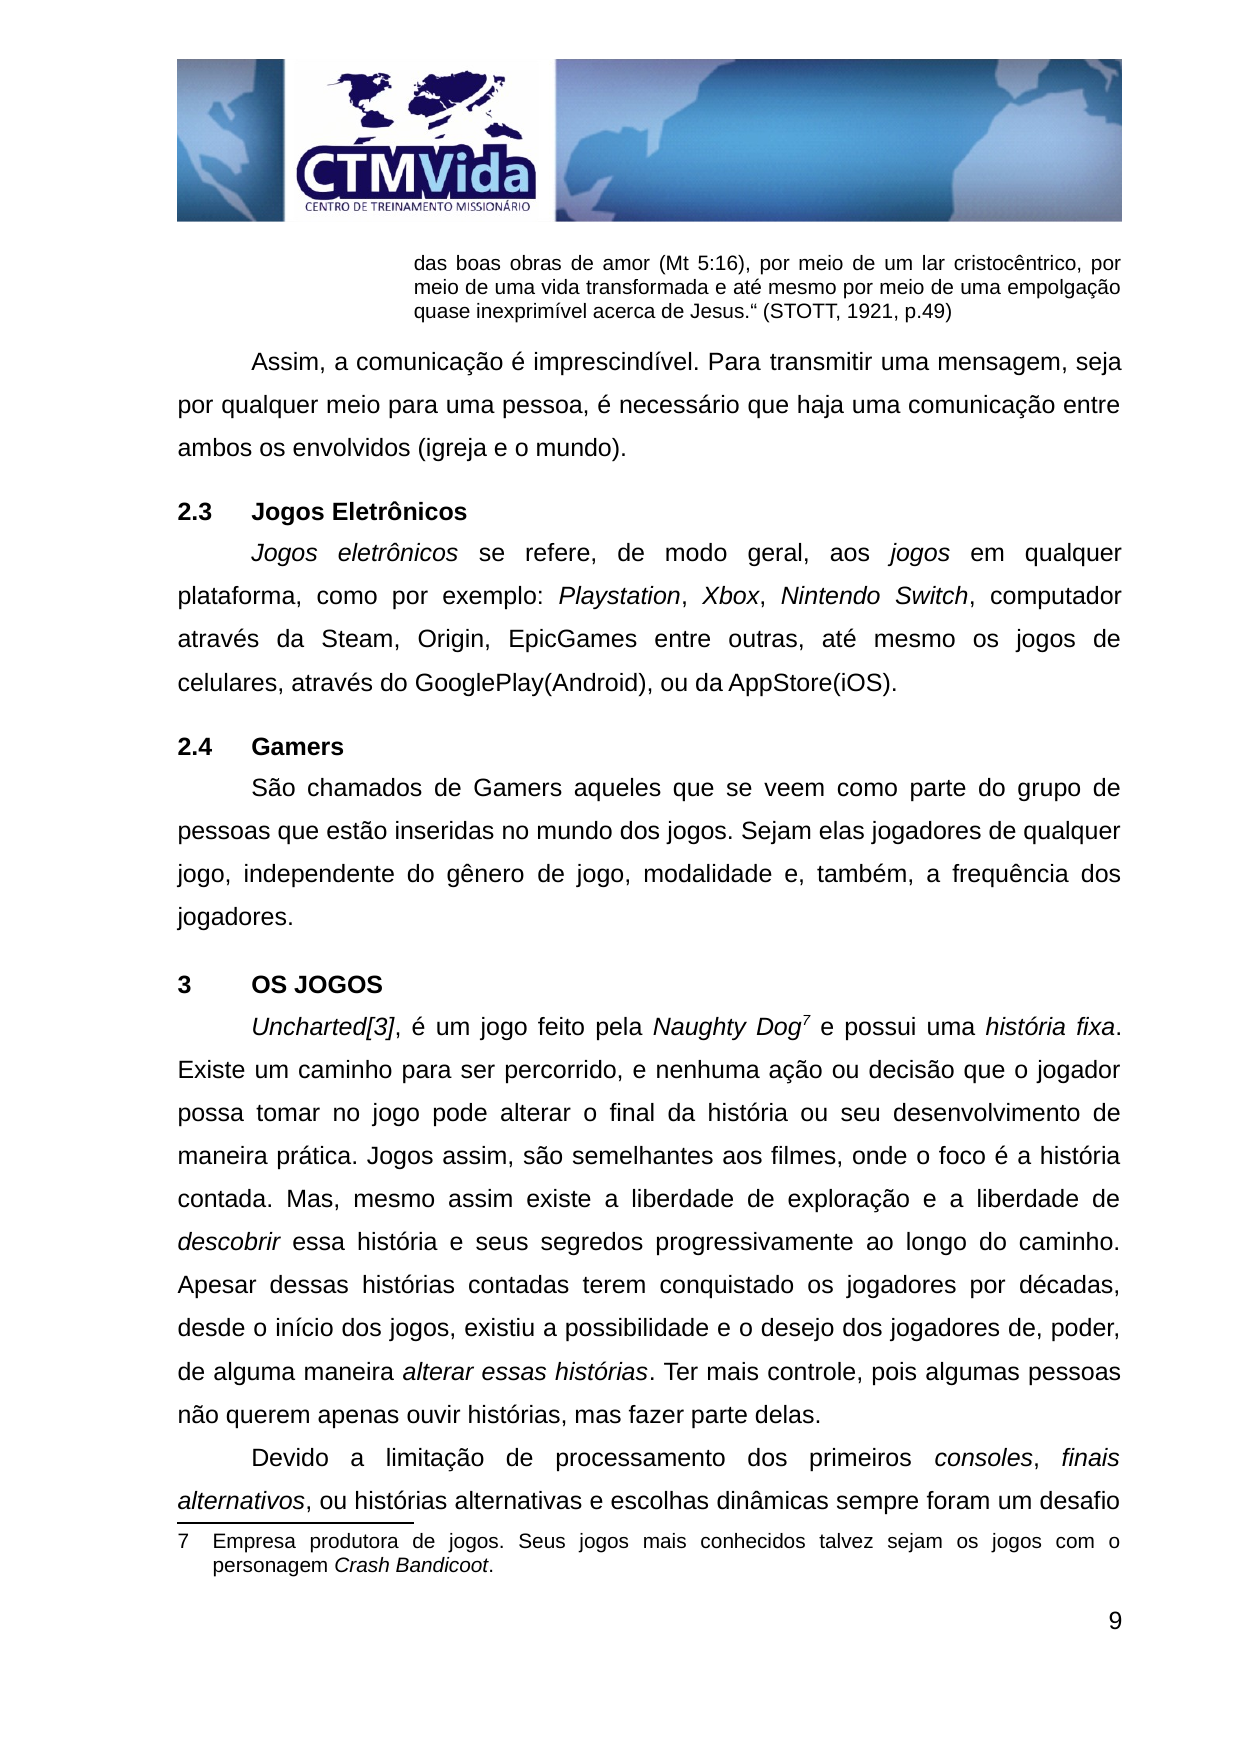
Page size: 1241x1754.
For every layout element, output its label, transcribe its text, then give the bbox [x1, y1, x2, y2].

subtitle 2.3 Jogos eletrônicos [177, 497, 1122, 526]
text Devido a limitação de processamento dos primeiros consoles, finais alternativos, ou histórias alternativas e escolhas dinâmicas sempre foram um desafio [177, 1443, 1122, 1515]
subtitle 3 Os jogos [177, 970, 1122, 999]
text das boas obras de amor (Mt 5:16), por meio de um lar cristocêntrico, por meio de uma vida transformada e até mesmo por meio de uma empolgação quase inexprimível acerca de Jesus.“ (STOTT, 1921, p.49) [413, 251, 1122, 323]
picture [177, 59, 1122, 222]
subtitle 2.4 Gamers [177, 732, 1122, 760]
text Jogos eletrônicos se refere, de modo geral, aos jogos em qualquer plataforma, como por exemplo: Playstation, Xbox, Nintendo Switch, computador através da Steam, Origin, EpicGames entre outras, até mesmo os jogos de celulares, através do GooglePlay(Android), ou da AppStore(iOS). [177, 538, 1122, 696]
text Uncharted[3], é um jogo feito pela Naughty Dog e possui uma história fixa. Existe um caminho para ser percorrido, e nenhuma ação ou decisão que o jogador possa tomar no jogo pode alterar o final da história ou seu desenvolvimento de maneira prática. Jogos assim, são semelhantes aos filmes, onde o foco é a história contada. Mas, mesmo assim existe a liberdade de exploração e a liberdade de descobrir essa história e seus segredos progressivamente ao longo do caminho. Apesar dessas histórias contadas terem conquistado os jogadores por décadas, desde o início dos jogos, existiu a possibilidade e o desejo dos jogadores de, poder, de alguma maneira alterar essas histórias. Ter mais controle, pois algumas pessoas não querem apenas ouvir histórias, mas fazer parte delas. [177, 1012, 1122, 1428]
text São chamados de Gamers aqueles que se veem como parte do grupo de pessoas que estão inseridas no mundo dos jogos. Sejam elas jogadores de qualquer jogo, independente do gênero de jogo, modalidade e, também, a frequência dos jogadores. [177, 773, 1122, 931]
text Assim, a comunicação é imprescindível. Para transmitir uma mensagem, seja por qualquer meio para uma pessoa, é necessário que haja uma comunicação entre ambos os envolvidos (igreja e o mundo). [177, 347, 1122, 462]
text Empresa produtora de jogos. Seus jogos mais conhecidos talvez sejam os jogos com o personagem Crash Bandicoot. [177, 1529, 1122, 1577]
